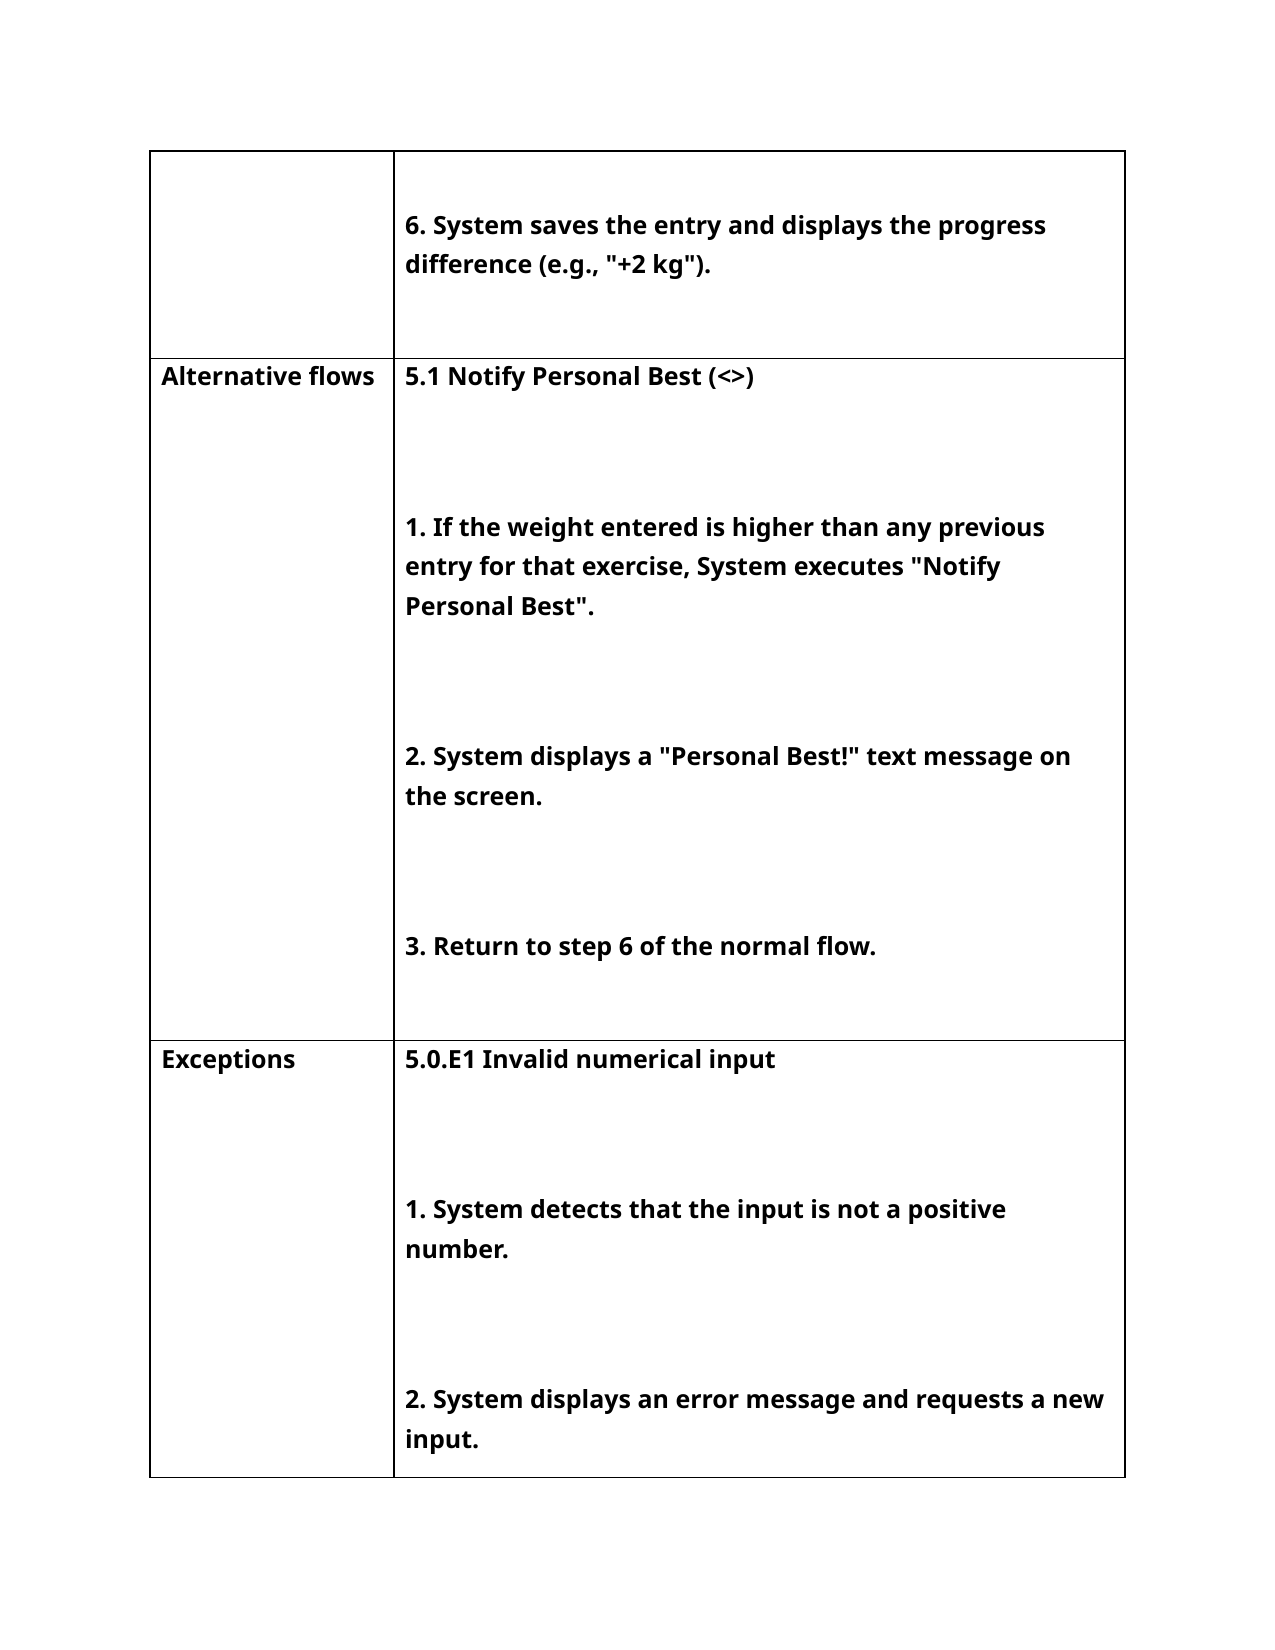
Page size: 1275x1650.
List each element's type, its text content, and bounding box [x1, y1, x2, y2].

table_cell [151, 152, 393, 357]
table_cell Alternative flows [151, 359, 393, 1040]
table_cell Exceptions [151, 1041, 393, 1476]
table_cell 5.1 Notify Personal Best (<>) 1. If the weight entered is higher than any previous entry for that exercise, System executes "Notify Personal Best". 2. System displays a "Personal Best!" text message on the screen. 3. Return to step 6 of the normal flow. [395, 359, 1124, 1040]
table_cell 6. System saves the entry and displays the progress difference (e.g., "+2 kg"). [395, 152, 1124, 357]
table_cell 5.0.E1 Invalid numerical input 1. System detects that the input is not a positive number. 2. System displays an error message and requests a new input. [395, 1041, 1124, 1476]
